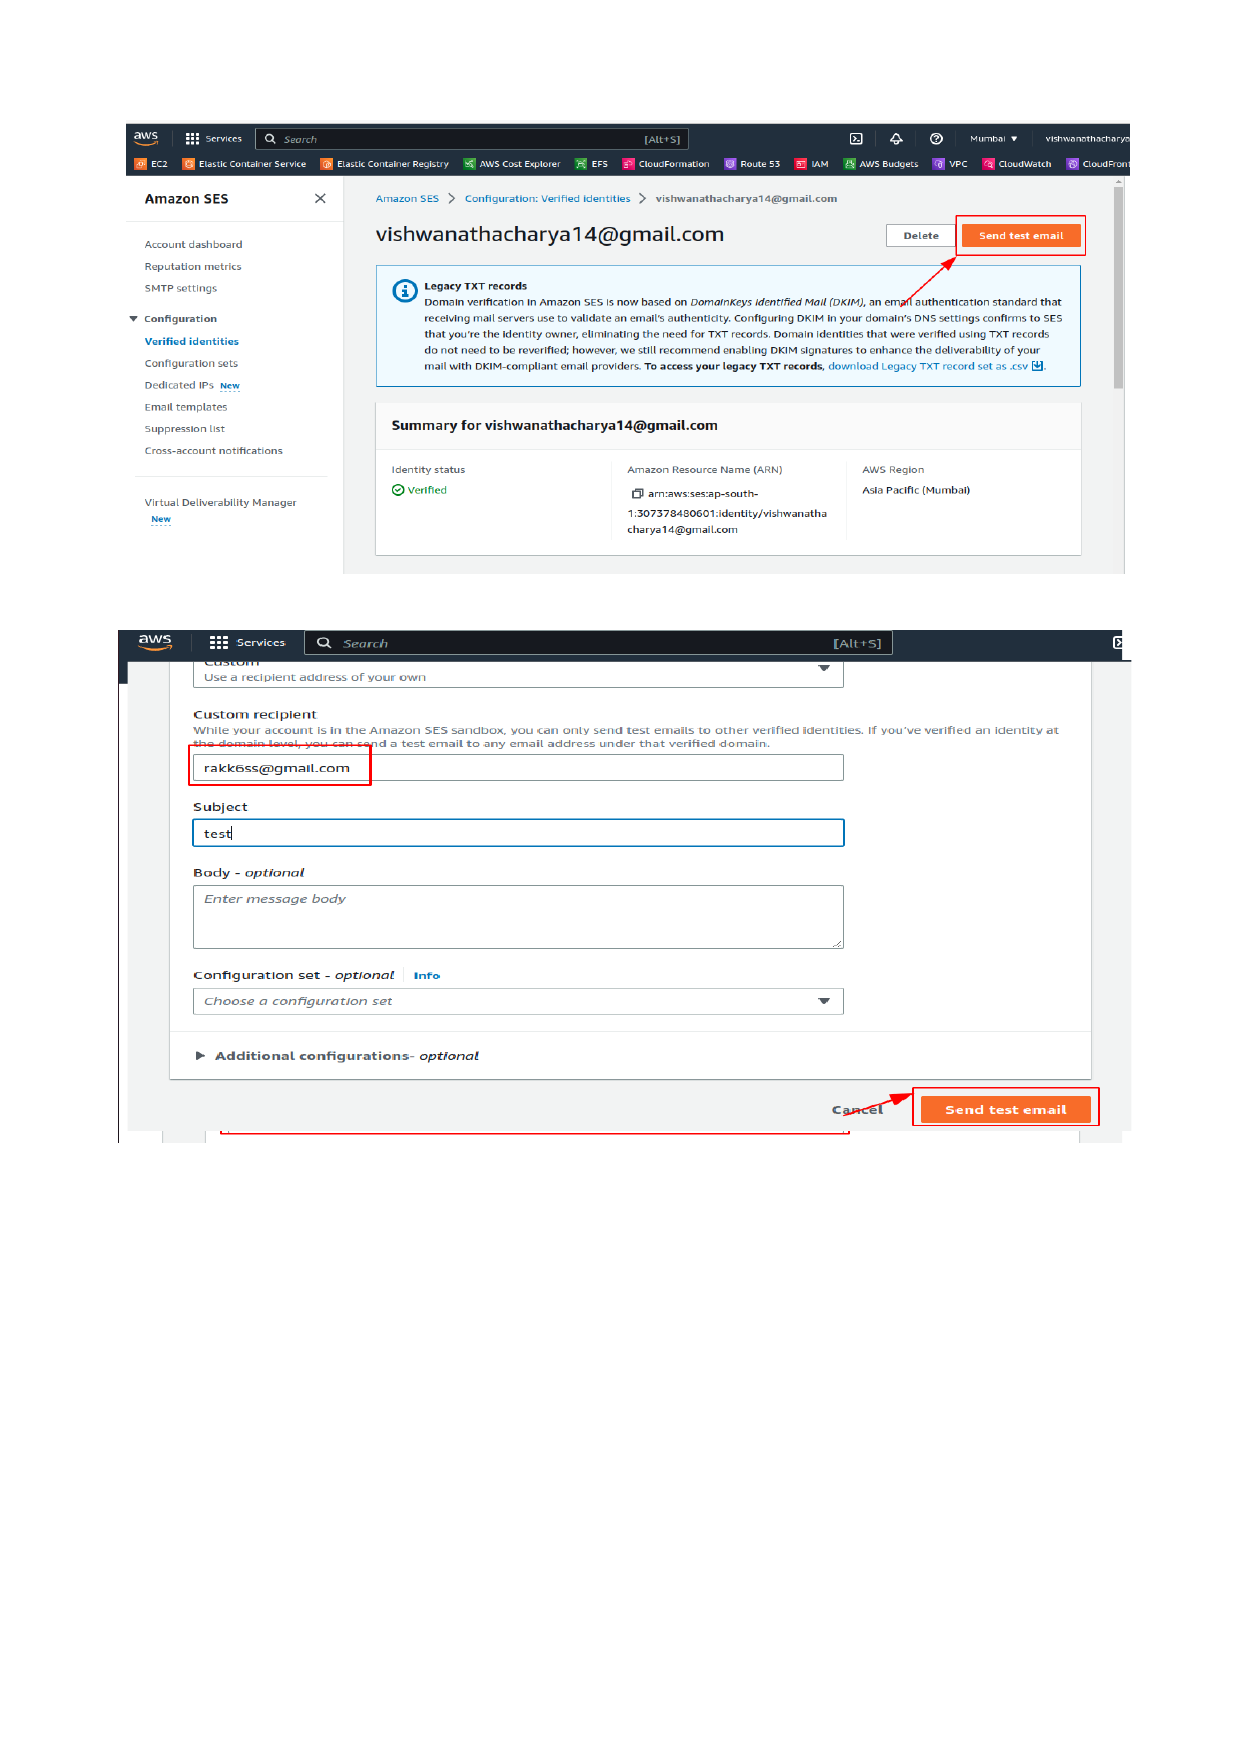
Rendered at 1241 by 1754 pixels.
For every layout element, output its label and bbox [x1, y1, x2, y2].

picture [126, 120, 1130, 574]
picture [118, 630, 1132, 1143]
